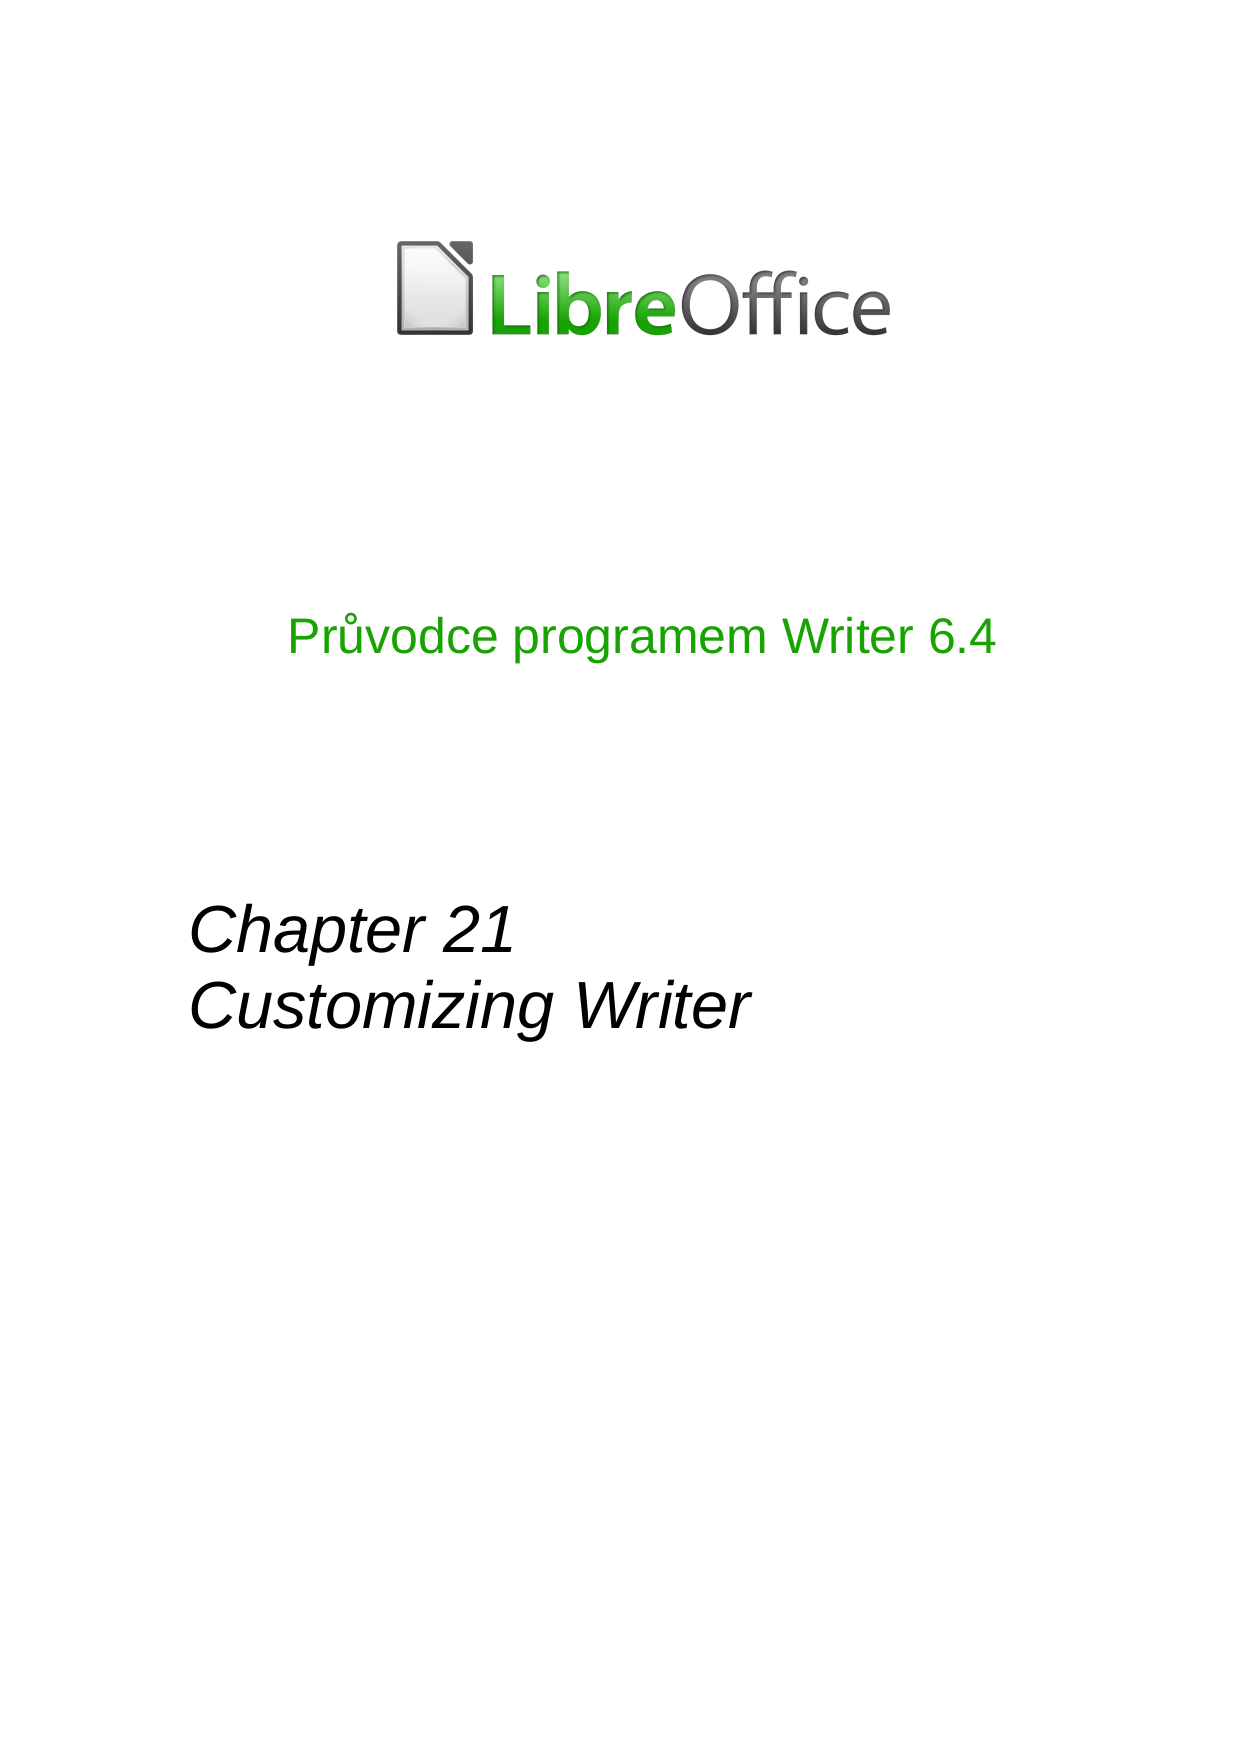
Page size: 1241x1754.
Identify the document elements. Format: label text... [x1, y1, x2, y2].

title Chapter 21 Customizing Writer [188, 889, 1098, 1043]
picture [392, 236, 893, 342]
text Průvodce programem Writer 6.4 [188, 607, 1098, 664]
